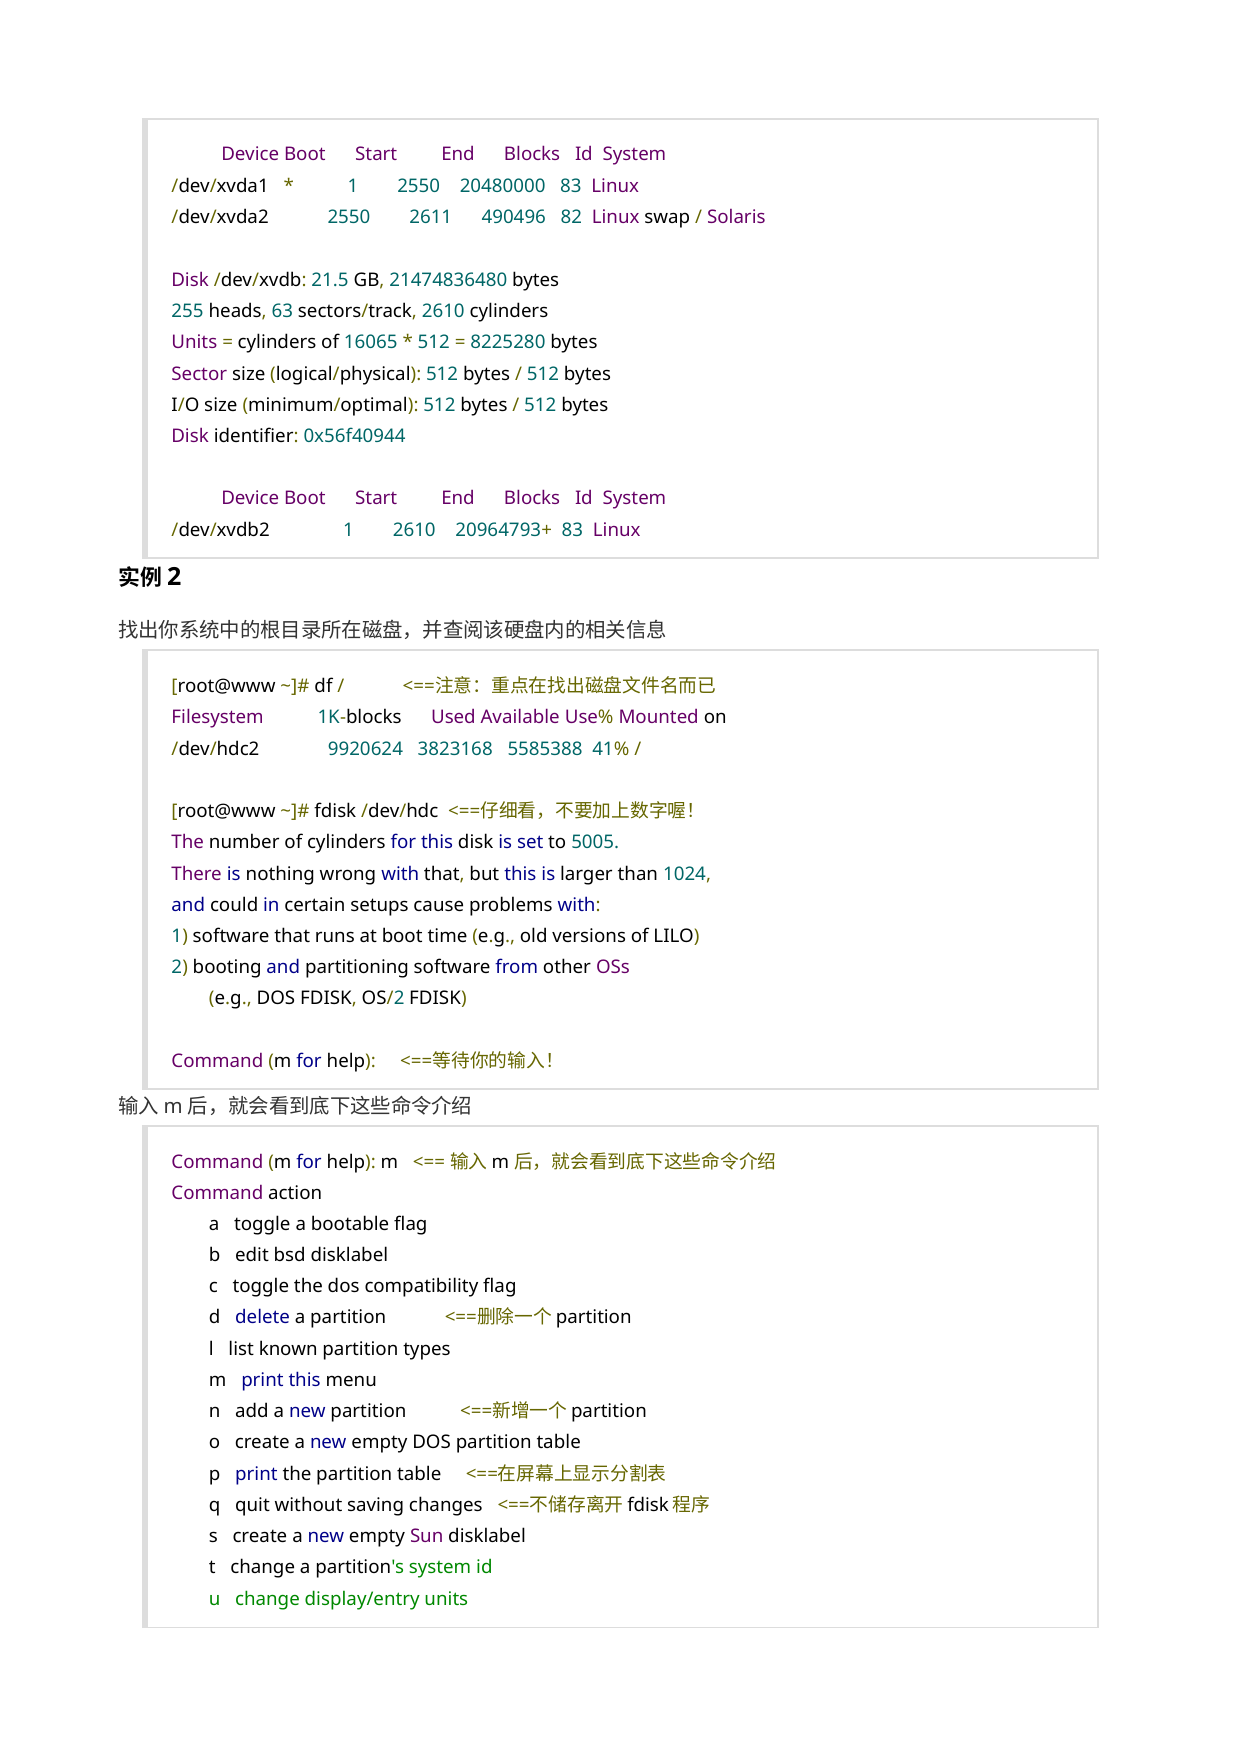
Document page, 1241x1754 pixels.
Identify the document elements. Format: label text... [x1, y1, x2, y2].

text Units = cylinders of 16065 * 512 = 8225280 bytes [148, 306, 1097, 337]
text Sector size (logical/physical): 512 bytes / 512 bytes [148, 337, 1097, 368]
text s create a new empty Sun disklabel [148, 1500, 1097, 1532]
text Disk identifier: 0x56f40944 [148, 399, 1097, 448]
text p print the partition table <==在屏幕上显示分割表 [148, 1438, 1097, 1469]
text a toggle a bootable flag [148, 1188, 1097, 1219]
text Disk /dev/xvdb: 21.5 GB, 21474836480 bytes [148, 243, 1097, 274]
text 255 heads, 63 sectors/track, 2610 cylinders [148, 274, 1097, 306]
text The number of cylinders for this disk is set to 5005. [148, 806, 1097, 837]
text 2) booting and partitioning software from other OSs [148, 931, 1097, 962]
text q quit without saving changes <==不储存离开fdisk程序 [148, 1469, 1097, 1500]
text Device Boot Start End Blocks Id System [148, 120, 1097, 149]
text Command (m for help): m <== 输入 m 后，就会看到底下这些命令介绍 [148, 1127, 1097, 1157]
text 找出你系统中的根目录所在磁盘，并查阅该硬盘内的相关信息 [118, 614, 1122, 643]
text 1) software that runs at boot time (e.g., old versions of LILO) [148, 899, 1097, 931]
text [root@www ~]# df / <==注意：重点在找出磁盘文件名而已 [148, 651, 1097, 681]
text d delete a partition <==删除一个partition [148, 1282, 1097, 1313]
text l list known partition types [148, 1313, 1097, 1344]
text /dev/xvda2 2550 2611 490496 82 Linux swap / Solaris [148, 181, 1097, 229]
text n add a new partition <==新增一个partition [148, 1375, 1097, 1407]
text Command (m for help): <==等待你的输入！ [148, 1024, 1097, 1088]
text I/O size (minimum/optimal): 512 bytes / 512 bytes [148, 368, 1097, 399]
text b edit bsd disklabel [148, 1219, 1097, 1250]
text m print this menu [148, 1344, 1097, 1375]
text Command action [148, 1157, 1097, 1188]
text 实例 2 [118, 559, 1122, 593]
text o create a new empty DOS partition table [148, 1407, 1097, 1438]
text Filesystem 1K-blocks Used Available Use% Mounted on [148, 681, 1097, 712]
text and could in certain setups cause problems with: [148, 868, 1097, 899]
text /dev/xvdb2 1 2610 20964793+ 83 Linux [148, 493, 1097, 557]
text 输入 m 后，就会看到底下这些命令介绍 [118, 1090, 1122, 1119]
text /dev/xvda1 * 1 2550 20480000 83 Linux [148, 149, 1097, 181]
text /dev/hdc2 9920624 3823168 5585388 41% / [148, 712, 1097, 760]
text c toggle the dos compatibility flag [148, 1250, 1097, 1282]
text Device Boot Start End Blocks Id System [148, 462, 1097, 493]
text (e.g., DOS FDISK, OS/2 FDISK) [148, 962, 1097, 1010]
text [root@www ~]# fdisk /dev/hdc <==仔细看，不要加上数字喔！ [148, 774, 1097, 806]
text t change a partition's system id [148, 1532, 1097, 1563]
text u change display/entry units [148, 1563, 1097, 1627]
text There is nothing wrong with that, but this is larger than 1024, [148, 837, 1097, 868]
